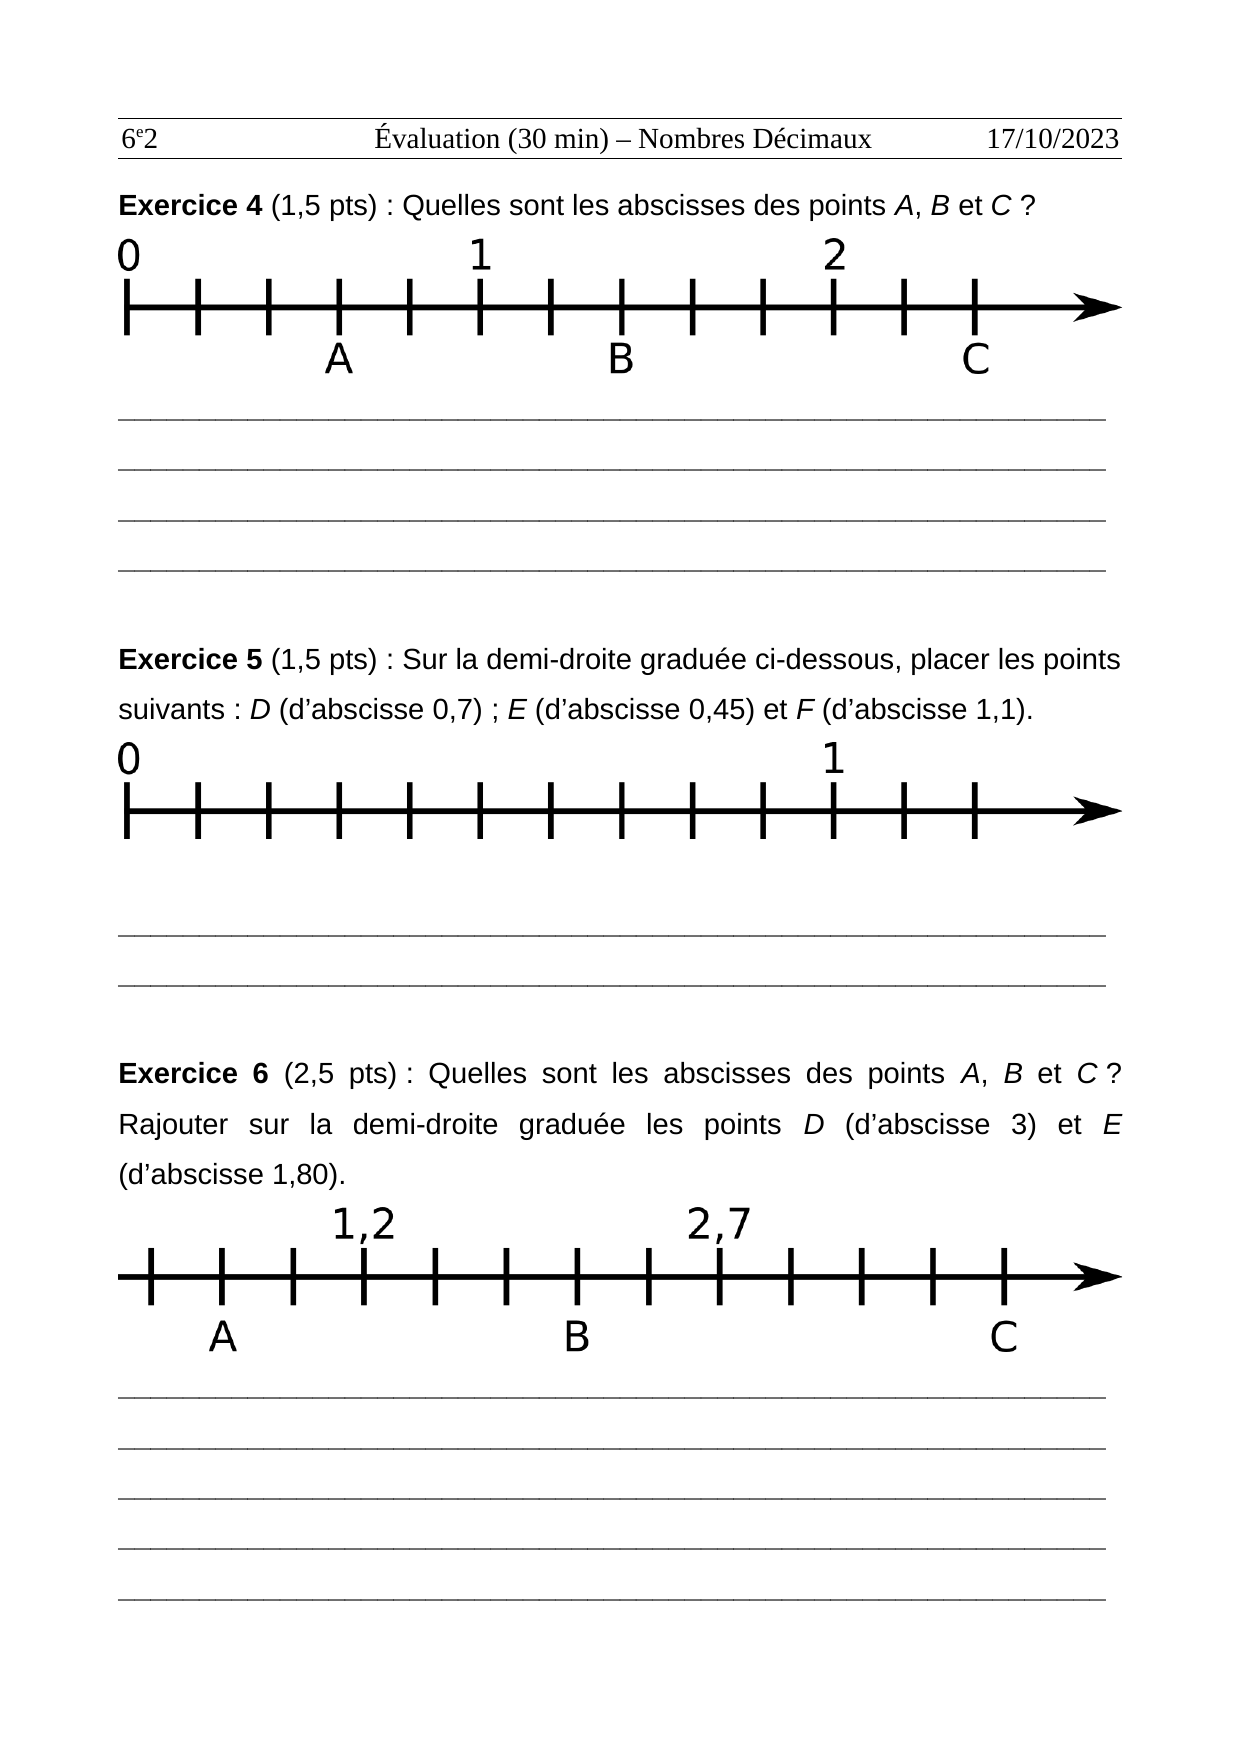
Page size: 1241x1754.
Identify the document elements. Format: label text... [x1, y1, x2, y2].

text _____________________________________________________________ [118, 1469, 1122, 1503]
picture [118, 742, 1123, 839]
text _____________________________________________________________ [118, 1570, 1122, 1603]
text _____________________________________________________________ [118, 491, 1122, 524]
text Exercice 6 (2,5 pts) : Quelles sont les abscisses des points A, B et C ? Rajouter sur la demi-droite graduée les points D (d’abscisse 3) et E (d’abscisse 1,80). [118, 1057, 1122, 1191]
text _____________________________________________________________ [118, 1419, 1122, 1452]
text _____________________________________________________________ [118, 374, 1122, 424]
text _____________________________________________________________ [118, 1519, 1122, 1553]
text _____________________________________________________________ [118, 1368, 1122, 1402]
picture [118, 238, 1123, 374]
text Exercice 4 (1,5 pts) : Quelles sont les abscisses des points A, B et C ? [118, 188, 1122, 221]
text _____________________________________________________________ [118, 541, 1122, 574]
text _____________________________________________________________ [118, 906, 1122, 939]
text _____________________________________________________________ [118, 440, 1122, 474]
text _____________________________________________________________ [118, 956, 1122, 989]
text Exercice 5 (1,5 pts) : Sur la demi-droite graduée ci-dessous, placer les points suivants : D (d’abscisse 0,7) ; E (d’abscisse 0,45) et F (d’abscisse 1,1). [118, 642, 1122, 726]
picture [118, 1207, 1123, 1352]
